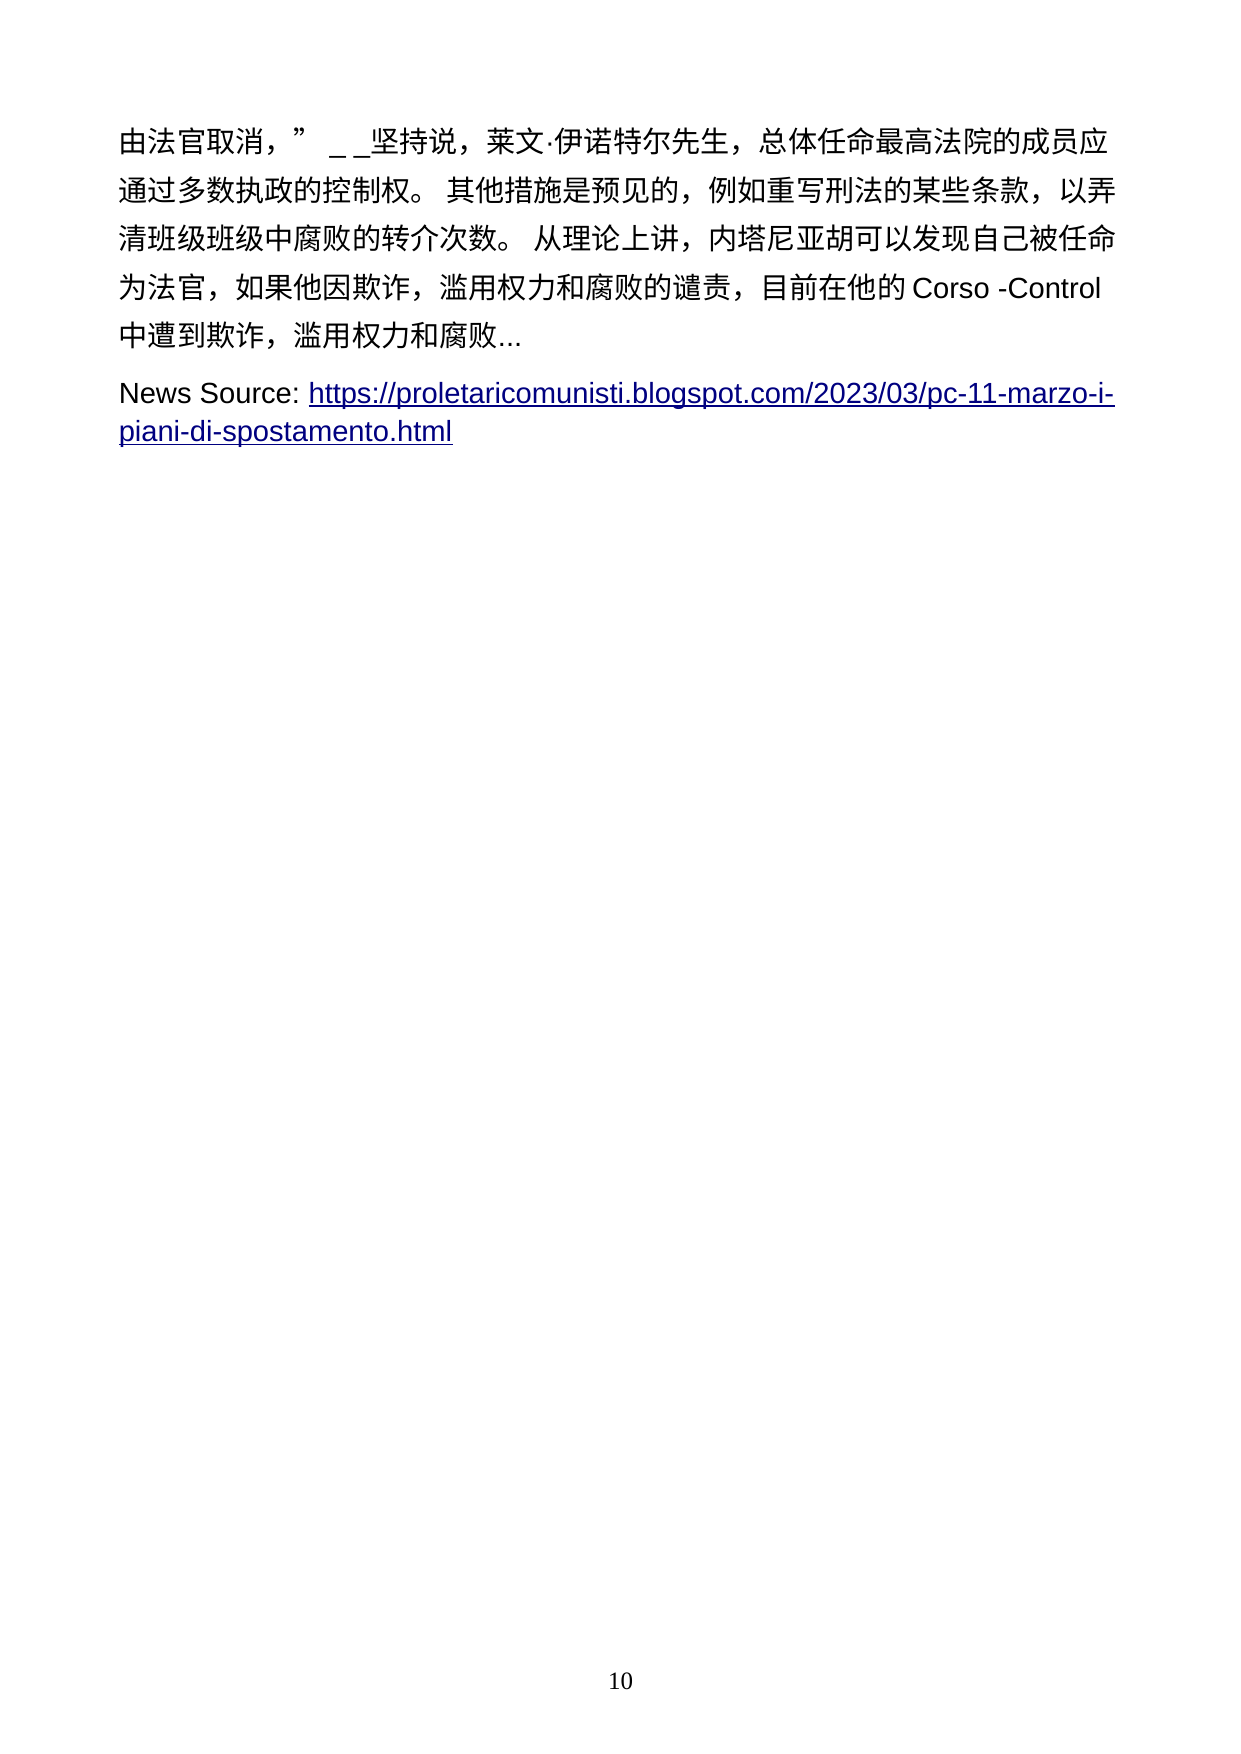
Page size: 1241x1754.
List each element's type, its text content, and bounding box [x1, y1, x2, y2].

text News Source: https://proletaricomunisti.blogspot.com/2023/03/pc-11-marzo-i-piani-di-spostamento.html [118, 376, 1122, 448]
text 由法官取消，” _ _坚持说，莱文·伊诺特尔先生，总体任命最高法院的成员应通过多数执政的控制权。 其他措施是预见的，例如重写刑法的某些条款，以弄清班级班级中腐败的转介次数。 从理论上讲，内塔尼亚胡可以发现自己被任命为法官，如果他因欺诈，滥用权力和腐败的谴责，目前在他的Corso -Control中遭到欺诈，滥用权力和腐败... [118, 118, 1122, 355]
